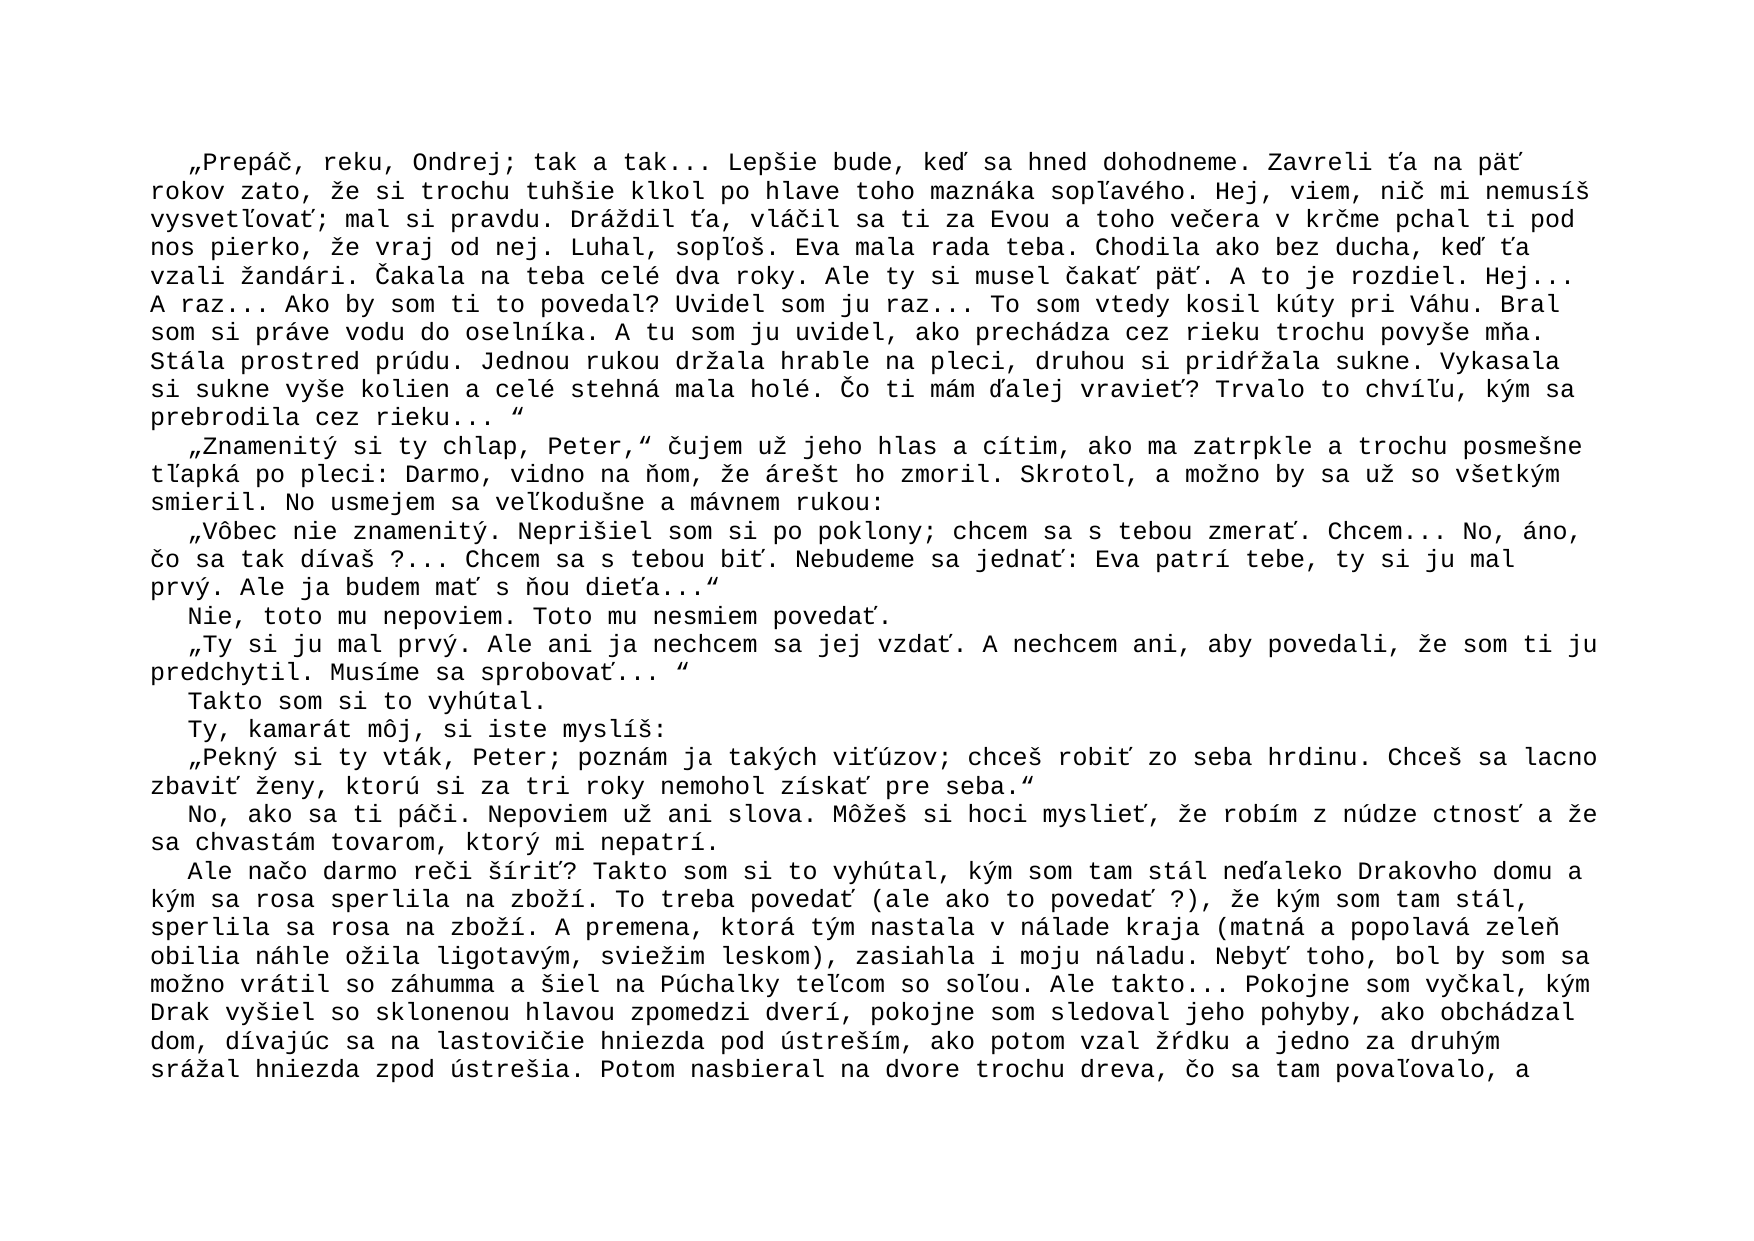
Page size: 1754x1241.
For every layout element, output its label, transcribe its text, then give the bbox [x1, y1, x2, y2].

text No, ako sa ti páči. Nepoviem už ani slova. Môžeš si hoci myslieť, že robím z núdze ctnosť a že sa chvastám tovarom, ktorý mi nepatrí. [150, 802, 1603, 858]
text Takto som si to vyhútal. [150, 688, 1603, 717]
text Ale načo darmo reči šíriť? Takto som si to vyhútal, kým som tam stál neďaleko Drakovho domu a kým sa rosa sperlila na zboží. To treba povedať (ale ako to povedať ?), že kým som tam stál, sperlila sa rosa na zboží. A premena, ktorá tým nastala v nálade kraja (matná a popolavá zeleň obilia náhle ožila ligotavým, sviežim leskom), zasiahla i moju náladu. Nebyť toho, bol by som sa možno vrátil so záhumma a šiel na Púchalky teľcom so soľou. Ale takto... Pokojne som vyčkal, kým Drak vyšiel so sklonenou hlavou zpomedzi dverí, pokojne som sledoval jeho pohyby, ako obchádzal dom, dívajúc sa na lastovičie hniezda pod ústreším, ako potom vzal žŕdku a jedno za druhým srážal hniezda zpod ústrešia. Potom nasbieral na dvore trochu dreva, čo sa tam povaľovalo, a [150, 858, 1603, 1085]
text „Vôbec nie znamenitý. Neprišiel som si po poklony; chcem sa s tebou zmerať. Chcem... No, áno, čo sa tak dívaš ?... Chcem sa s tebou biť. Nebudeme sa jednať: Eva patrí tebe, ty si ju mal prvý. Ale ja budem mať s ňou dieťa...“ [150, 518, 1603, 603]
text „Prepáč, reku, Ondrej; tak a tak... Lepšie bude, keď sa hned dohodneme. Zavreli ťa na päť rokov zato, že si trochu tuhšie klkol po hlave toho maznáka sopľavého. Hej, viem, nič mi nemusíš vysvetľovať; mal si pravdu. Dráždil ťa, vláčil sa ti za Evou a toho večera v krčme pchal ti pod nos pierko, že vraj od nej. Luhal, sopľoš. Eva mala rada teba. Chodila ako bez ducha, keď ťa vzali žandári. Čakala na teba celé dva roky. Ale ty si musel čakať päť. A to je rozdiel. Hej... A raz... Ako by som ti to povedal? Uvidel som ju raz... To som vtedy kosil kúty pri Váhu. Bral som si práve vodu do oselníka. A tu som ju uvidel, ako prechádza cez rieku trochu povyše mňa. Stála prostred prúdu. Jednou rukou držala hrable na pleci, druhou si pridŕžala sukne. Vykasala si sukne vyše kolien a celé stehná mala holé. Čo ti mám ďalej vravieť? Trvalo to chvíľu, kým sa prebrodila cez rieku... “ [150, 150, 1603, 433]
text „Znamenitý si ty chlap, Peter,“ čujem už jeho hlas a cítim, ako ma zatrpkle a trochu posmešne tľapká po pleci: Darmo, vidno na ňom, že árešt ho zmoril. Skrotol, a možno by sa už so všetkým smieril. No usmejem sa veľkodušne a mávnem rukou: [150, 433, 1603, 518]
text Ty, kamarát môj, si iste myslíš: [150, 717, 1603, 745]
text Nie, toto mu nepoviem. Toto mu nesmiem povedať. [150, 603, 1603, 632]
text „Pekný si ty vták, Peter; poznám ja takých viťúzov; chceš robiť zo seba hrdinu. Chceš sa lacno zbaviť ženy, ktorú si za tri roky nemohol získať pre seba.“ [150, 745, 1603, 802]
text „Ty si ju mal prvý. Ale ani ja nechcem sa jej vzdať. A nechcem ani, aby povedali, že som ti ju predchytil. Musíme sa sprobovať... “ [150, 632, 1603, 688]
